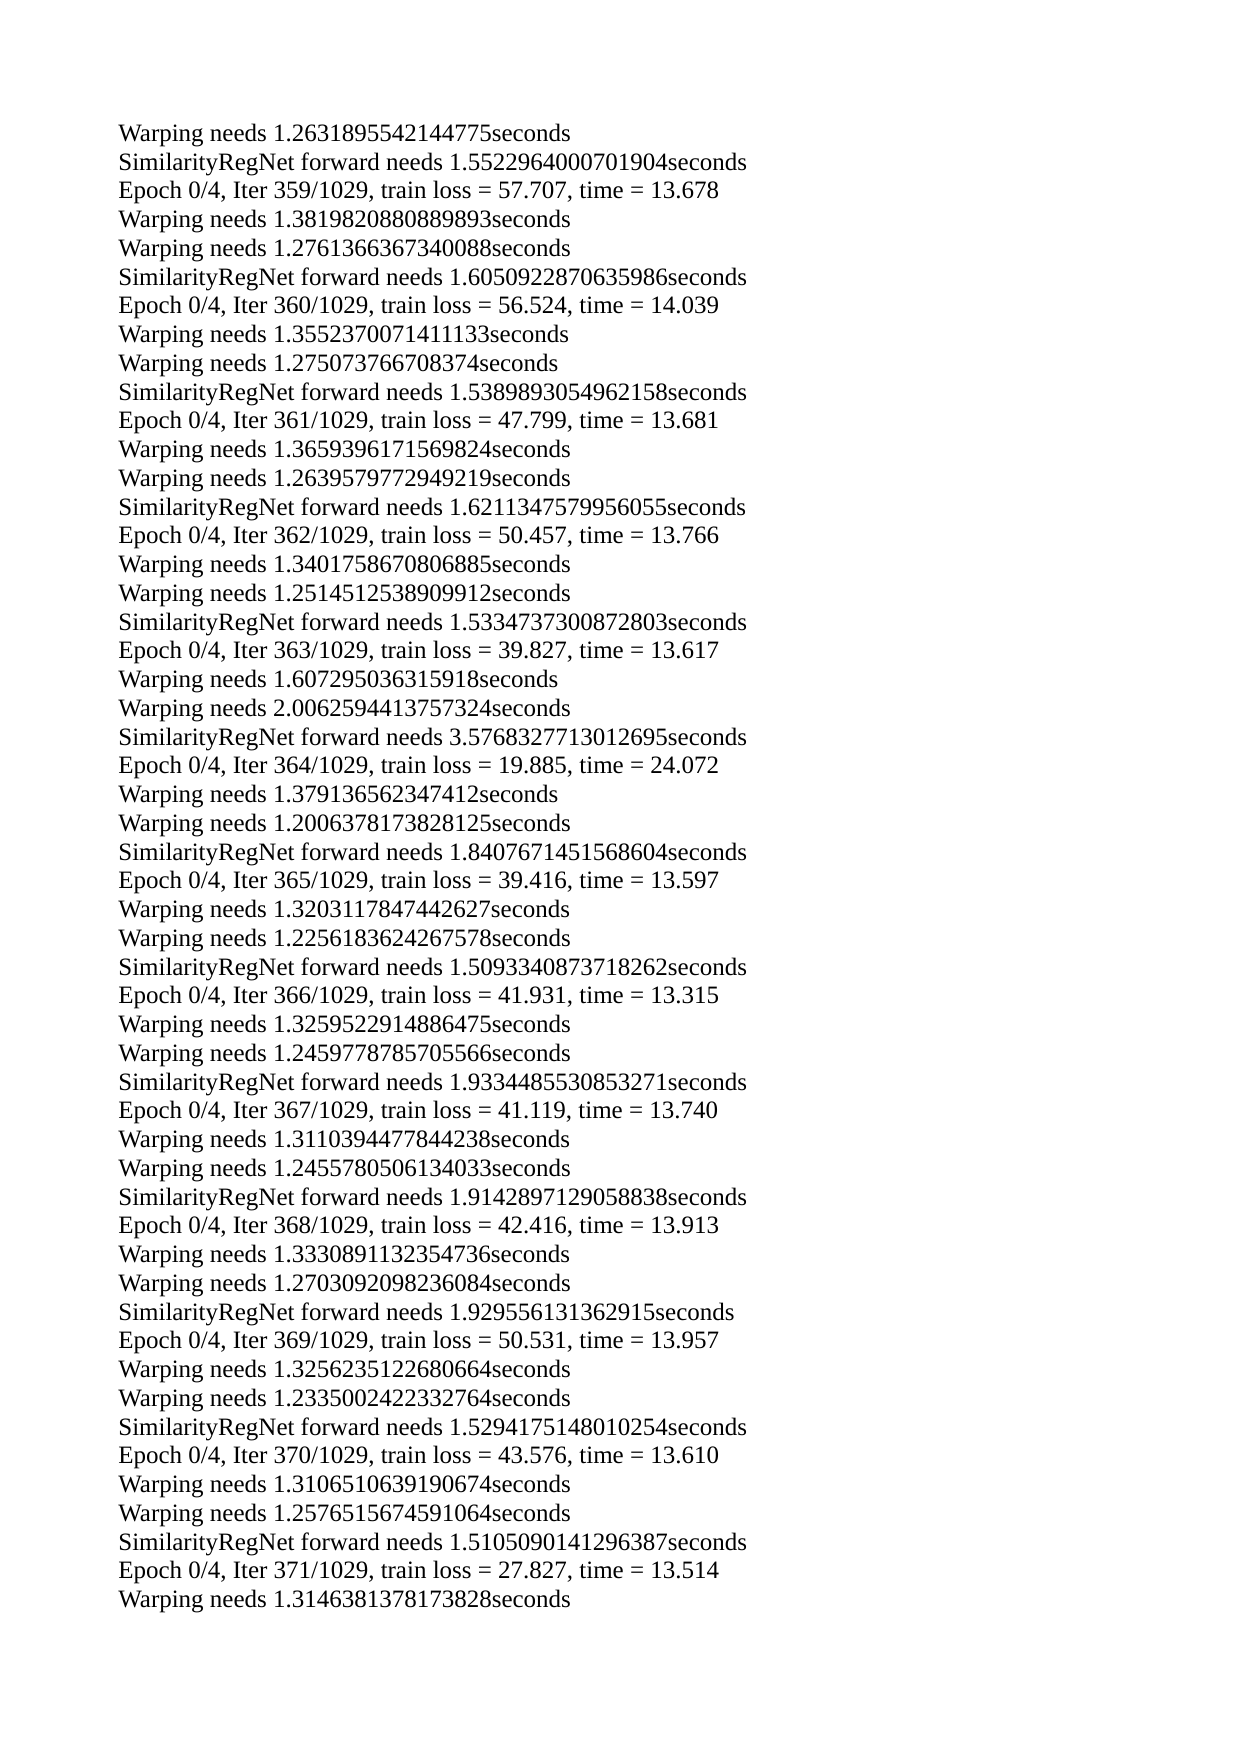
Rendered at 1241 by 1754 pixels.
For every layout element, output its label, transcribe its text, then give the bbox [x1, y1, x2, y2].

text Epoch 0/4, Iter 369/1029, train loss = 50.531, time = 13.957 [118, 1326, 1122, 1354]
text Warping needs 1.2459778785705566seconds [118, 1038, 1122, 1067]
text Warping needs 1.3259522914886475seconds [118, 1009, 1122, 1038]
text Warping needs 1.2256183624267578seconds [118, 923, 1122, 952]
text SimilarityRegNet forward needs 1.5093340873718262seconds [118, 952, 1122, 981]
text Warping needs 1.2631895542144775seconds [118, 118, 1122, 147]
text Warping needs 1.2639579772949219seconds [118, 463, 1122, 492]
text SimilarityRegNet forward needs 1.5334737300872803seconds [118, 607, 1122, 636]
text Warping needs 1.3256235122680664seconds [118, 1354, 1122, 1383]
text Epoch 0/4, Iter 370/1029, train loss = 43.576, time = 13.610 [118, 1441, 1122, 1469]
text Epoch 0/4, Iter 366/1029, train loss = 41.931, time = 13.315 [118, 981, 1122, 1009]
text SimilarityRegNet forward needs 3.5768327713012695seconds [118, 722, 1122, 751]
text Warping needs 1.3659396171569824seconds [118, 434, 1122, 463]
text SimilarityRegNet forward needs 1.5294175148010254seconds [118, 1412, 1122, 1441]
text SimilarityRegNet forward needs 1.6211347579956055seconds [118, 492, 1122, 521]
text Warping needs 1.3401758670806885seconds [118, 549, 1122, 578]
text Epoch 0/4, Iter 364/1029, train loss = 19.885, time = 24.072 [118, 751, 1122, 779]
text Warping needs 1.607295036315918seconds [118, 664, 1122, 693]
text Warping needs 1.2455780506134033seconds [118, 1153, 1122, 1182]
text Warping needs 1.2703092098236084seconds [118, 1268, 1122, 1297]
text Warping needs 1.3146381378173828seconds [118, 1584, 1122, 1613]
text Epoch 0/4, Iter 371/1029, train loss = 27.827, time = 13.514 [118, 1556, 1122, 1584]
text Epoch 0/4, Iter 365/1029, train loss = 39.416, time = 13.597 [118, 866, 1122, 894]
text SimilarityRegNet forward needs 1.6050922870635986seconds [118, 262, 1122, 291]
text SimilarityRegNet forward needs 1.929556131362915seconds [118, 1297, 1122, 1326]
text SimilarityRegNet forward needs 1.5389893054962158seconds [118, 377, 1122, 406]
text Warping needs 1.3552370071411133seconds [118, 319, 1122, 348]
text Warping needs 1.2006378173828125seconds [118, 808, 1122, 837]
text Warping needs 1.275073766708374seconds [118, 348, 1122, 377]
text Warping needs 1.3106510639190674seconds [118, 1469, 1122, 1498]
text Epoch 0/4, Iter 362/1029, train loss = 50.457, time = 13.766 [118, 521, 1122, 549]
text Warping needs 1.3110394477844238seconds [118, 1124, 1122, 1153]
text Warping needs 1.3819820880889893seconds [118, 204, 1122, 233]
text Epoch 0/4, Iter 360/1029, train loss = 56.524, time = 14.039 [118, 291, 1122, 319]
text Epoch 0/4, Iter 361/1029, train loss = 47.799, time = 13.681 [118, 406, 1122, 434]
text Warping needs 1.3330891132354736seconds [118, 1239, 1122, 1268]
text Warping needs 2.0062594413757324seconds [118, 693, 1122, 722]
text SimilarityRegNet forward needs 1.9334485530853271seconds [118, 1067, 1122, 1096]
text Warping needs 1.2761366367340088seconds [118, 233, 1122, 262]
text Epoch 0/4, Iter 367/1029, train loss = 41.119, time = 13.740 [118, 1096, 1122, 1124]
text Warping needs 1.379136562347412seconds [118, 779, 1122, 808]
text Warping needs 1.3203117847442627seconds [118, 894, 1122, 923]
text Epoch 0/4, Iter 359/1029, train loss = 57.707, time = 13.678 [118, 176, 1122, 204]
text SimilarityRegNet forward needs 1.5522964000701904seconds [118, 147, 1122, 176]
text Warping needs 1.2576515674591064seconds [118, 1498, 1122, 1527]
text Epoch 0/4, Iter 363/1029, train loss = 39.827, time = 13.617 [118, 636, 1122, 664]
text Warping needs 1.2514512538909912seconds [118, 578, 1122, 607]
text Warping needs 1.2335002422332764seconds [118, 1383, 1122, 1412]
text SimilarityRegNet forward needs 1.8407671451568604seconds [118, 837, 1122, 866]
text SimilarityRegNet forward needs 1.9142897129058838seconds [118, 1182, 1122, 1211]
text SimilarityRegNet forward needs 1.5105090141296387seconds [118, 1527, 1122, 1556]
text Epoch 0/4, Iter 368/1029, train loss = 42.416, time = 13.913 [118, 1211, 1122, 1239]
